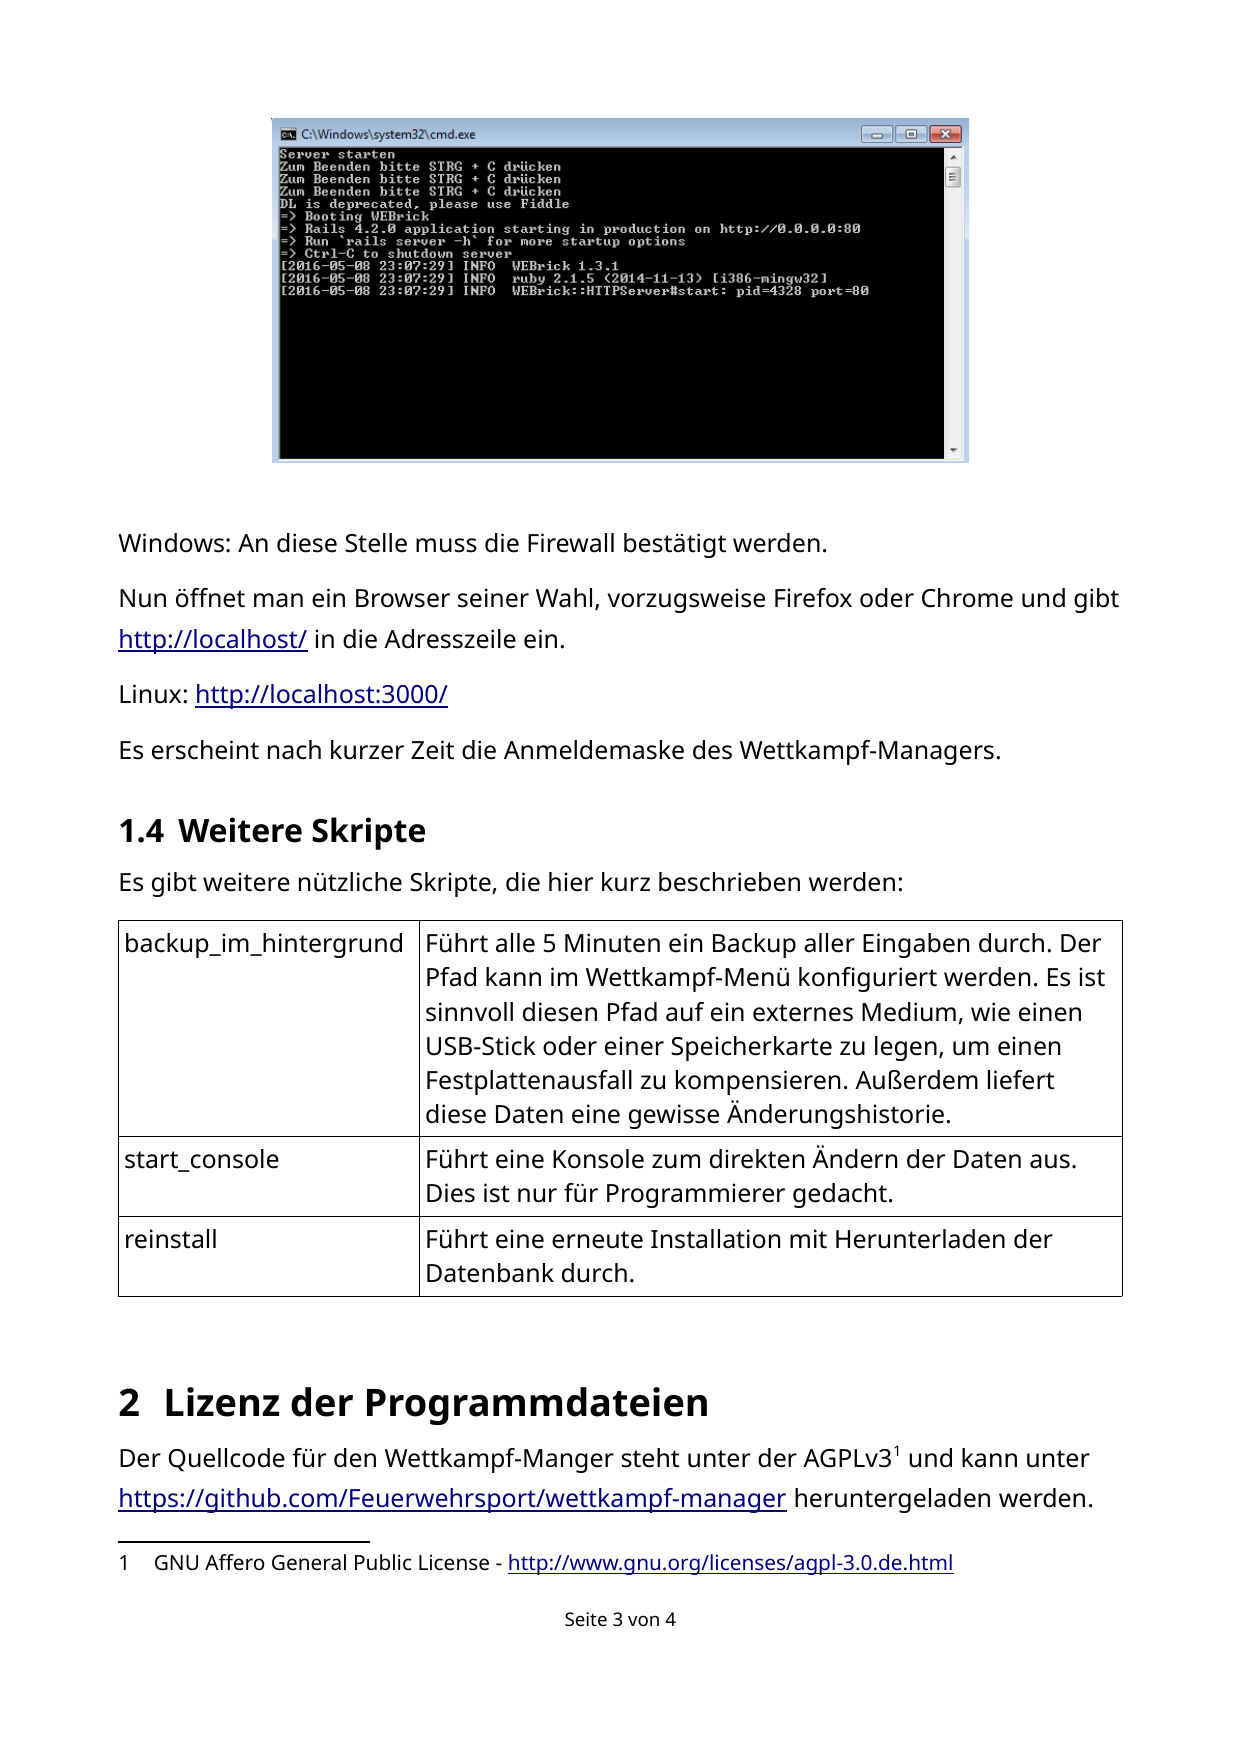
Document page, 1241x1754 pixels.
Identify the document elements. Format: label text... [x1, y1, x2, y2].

table_cell Führt eine Konsole zum direkten Ändern der Daten aus. Dies ist nur für Programmierer gedacht. [420, 1137, 1122, 1216]
table_header Führt alle 5 Minuten ein Backup aller Eingaben durch. Der Pfad kann im Wettkampf-Menü konfiguriert werden. Es ist sinnvoll diesen Pfad auf ein externes Medium, wie einen USB-Stick oder einer Speicherkarte zu legen, um einen Festplattenausfall zu kompensieren. Außerdem liefert diese Daten eine gewisse Änderungshistorie. [420, 921, 1122, 1136]
picture [271, 118, 970, 463]
text Es erscheint nach kurzer Zeit die Anmeldemaske des Wettkampf-Managers. [118, 732, 1122, 766]
text Windows: An diese Stelle muss die Firewall bestätigt werden. [118, 525, 1122, 559]
subtitle Lizenz der Programmdateien [118, 1376, 1122, 1428]
table_cell reinstall [119, 1217, 419, 1296]
text Es gibt weitere nützliche Skripte, die hier kurz beschrieben werden: [118, 865, 1122, 899]
text Der Quellcode für den Wettkampf-Manger steht unter der AGPLv3 und kann unter https://github.com/Feuerwehrsport/wettkampf-manager heruntergeladen werden. [118, 1440, 1122, 1515]
text Linux: http://localhost:3000/ [118, 677, 1122, 711]
subtitle Weitere Skripte [118, 808, 1122, 852]
text Nun öffnet man ein Browser seiner Wahl, vorzugsweise Firefox oder Chrome und gibt http://localhost/ in die Adresszeile ein. [118, 581, 1122, 656]
table_header backup_im_hintergrund [119, 921, 419, 1136]
table_cell Führt eine erneute Installation mit Herunterladen der Datenbank durch. [420, 1217, 1122, 1296]
table_cell start_console [119, 1137, 419, 1216]
text GNU Affero General Public License - http://www.gnu.org/licenses/agpl-3.0.de.html [118, 1548, 1122, 1577]
